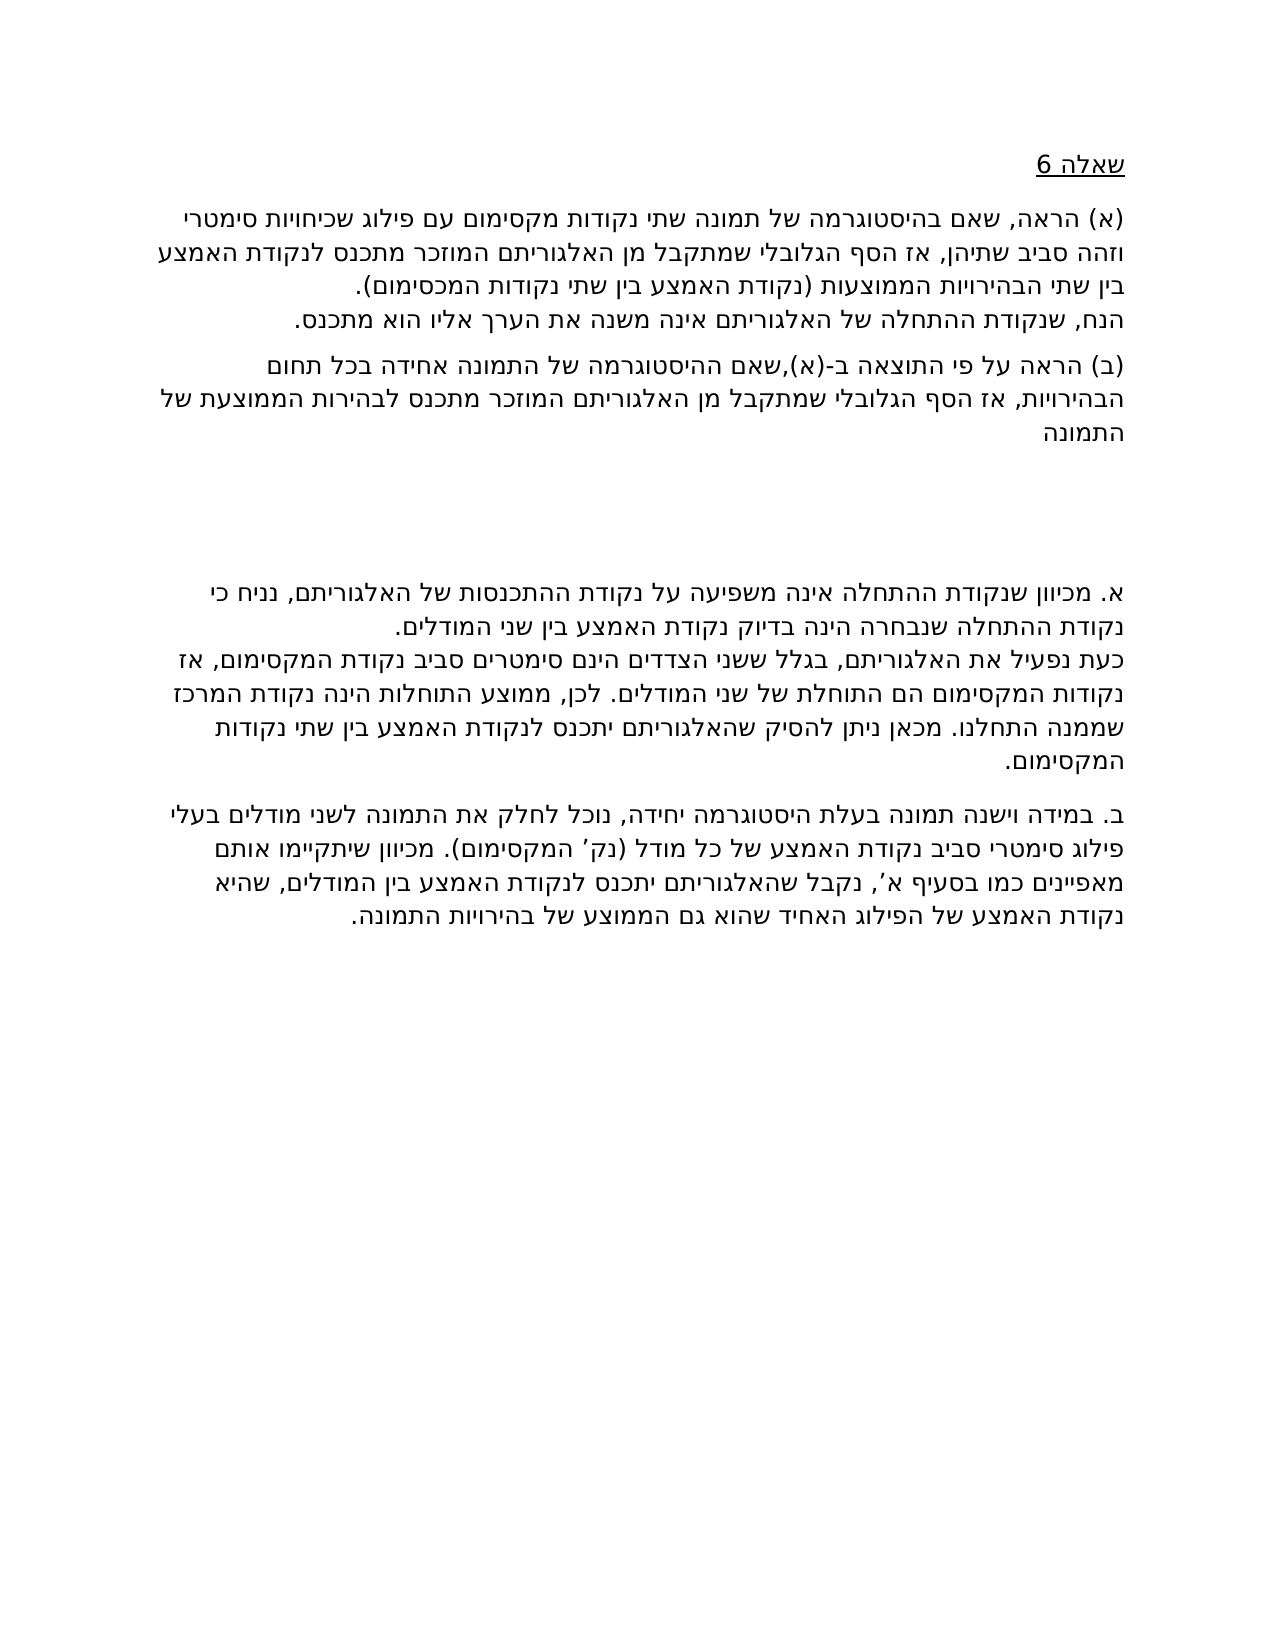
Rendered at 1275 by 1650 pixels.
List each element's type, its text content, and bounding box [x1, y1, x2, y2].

text א. מכיוון שנקודת ההתחלה אינה משפיעה על נקודת ההתכנסות של האלגוריתם, נניח כי נקודת ההתחלה שנבחרה הינה בדיוק נקודת האמצע בין שני המודלים. כעת נפעיל את האלגוריתם, בגלל ששני הצדדים הינם סימטרים סביב נקודת המקסימום, אז נקודות המקסימום הם התוחלת של שני המודלים. לכן, ממוצע התוחלות הינה נקודת המרכז שממנה התחלנו. מכאן ניתן להסיק שהאלגוריתם יתכנס לנקודת האמצע בין שתי נקודות המקסימום. [150, 578, 1125, 775]
text (ב) הראה על פי התוצאה ב-(א),שאם ההיסטוגרמה של התמונה אחידה בכל תחום הבהירויות, אז הסף הגלובלי שמתקבל מן האלגוריתם המוזכר מתכנס לבהירות הממוצעת של התמונה [150, 351, 1125, 447]
text שאלה 6 [150, 150, 1125, 179]
text הנח, שנקודת ההתחלה של האלגוריתם אינה משנה את הערך אליו הוא מתכנס. [150, 305, 1125, 334]
text (א) הראה, שאם בהיסטוגרמה של תמונה שתי נקודות מקסימום עם פילוג שכיחויות סימטרי וזהה סביב שתיהן, אז הסף הגלובלי שמתקבל מן האלגוריתם המוזכר מתכנס לנקודת האמצע בין שתי הבהירויות הממוצעות (נקודת האמצע בין שתי נקודות המכסימום). [150, 204, 1125, 301]
text ב. במידה וישנה תמונה בעלת היסטוגרמה יחידה, נוכל לחלק את התמונה לשני מודלים בעלי פילוג סימטרי סביב נקודת האמצע של כל מודל (נק’ המקסימום). מכיוון שיתקיימו אותם מאפיינים כמו בסעיף א’, נקבל שהאלגוריתם יתכנס לנקודת האמצע בין המודלים, שהיא נקודת האמצע של הפילוג האחיד שהוא גם הממוצע של בהירויות התמונה. [150, 801, 1125, 930]
